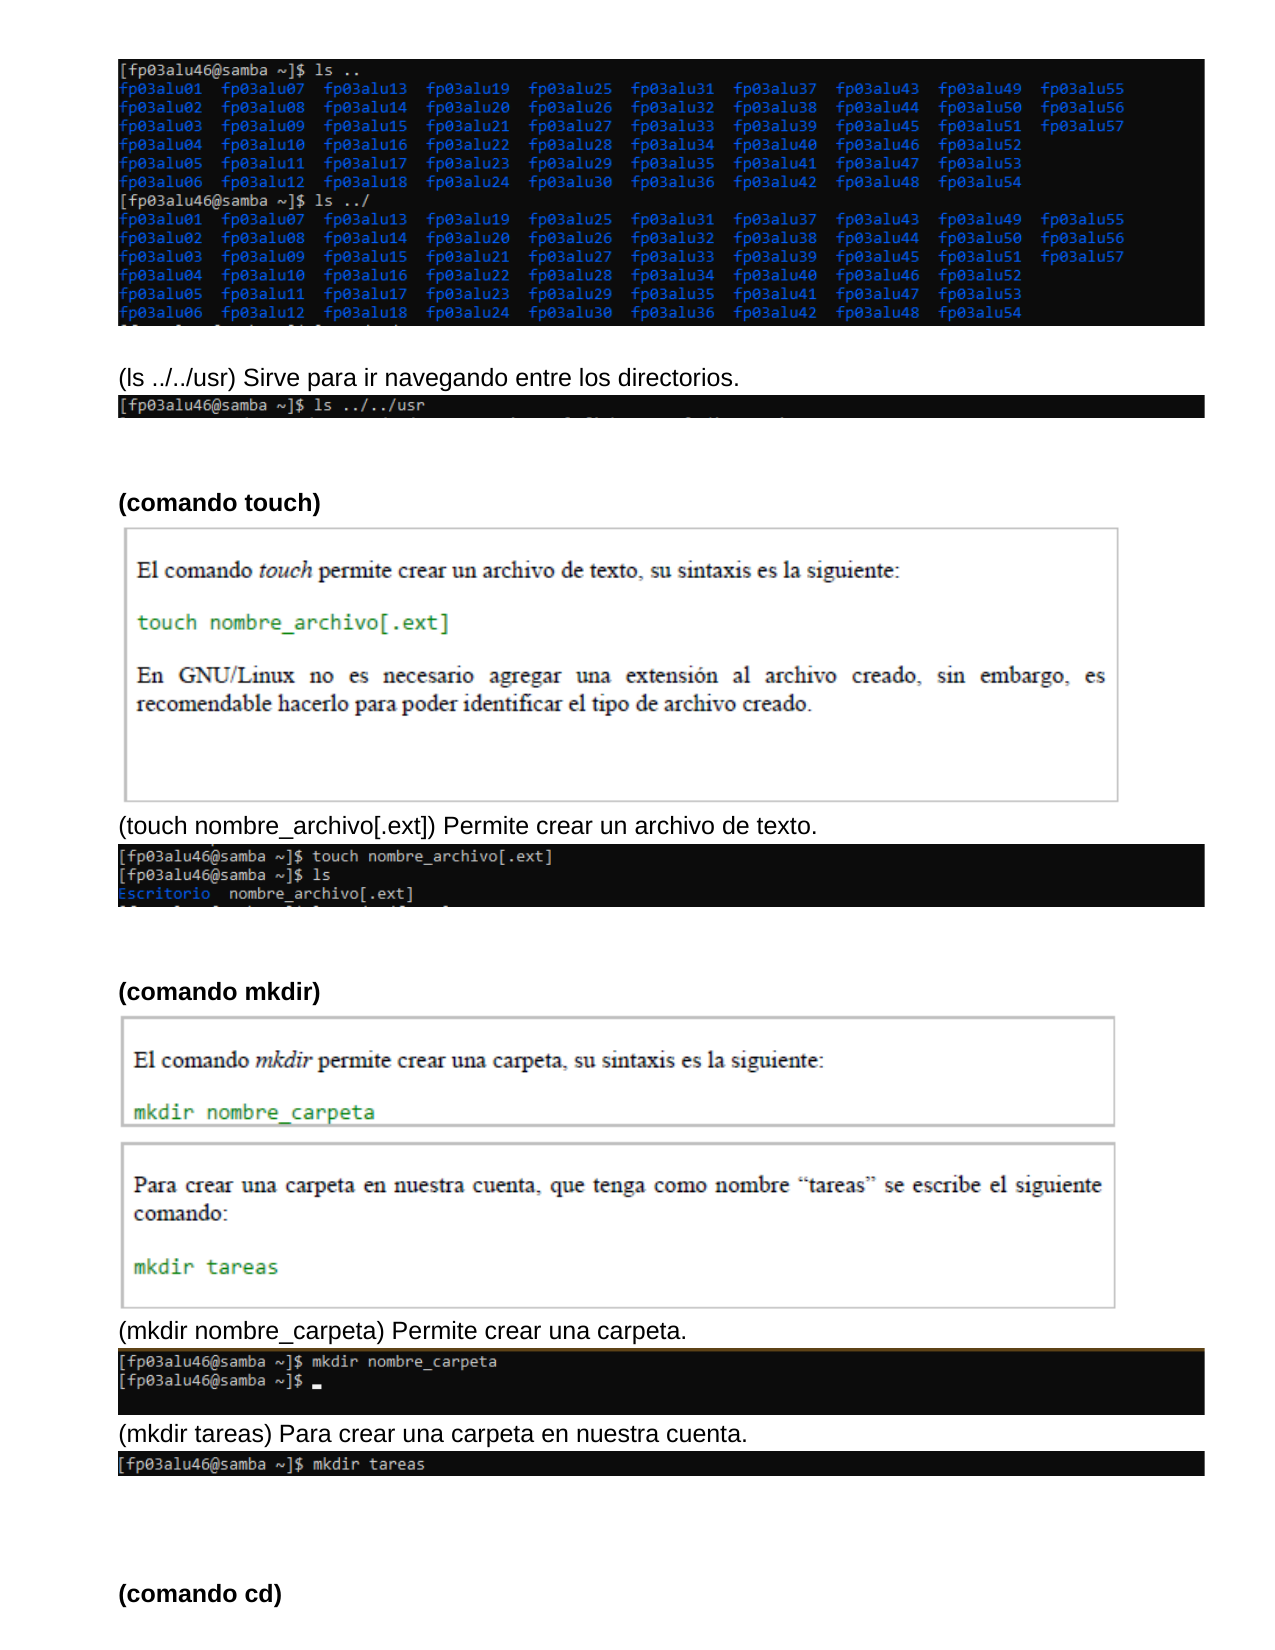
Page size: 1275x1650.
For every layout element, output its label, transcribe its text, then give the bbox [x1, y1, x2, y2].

text (touch nombre_archivo[.ext]) Permite crear un archivo de texto. [118, 811, 1205, 840]
text (comando cd) [118, 1578, 1205, 1607]
text (comando mkdir) [118, 977, 1205, 1006]
text (ls ../../usr) Sirve para ir navegando entre los directorios. [118, 363, 1205, 392]
text (comando touch) [118, 488, 1205, 517]
text (mkdir nombre_carpeta) Permite crear una carpeta. [118, 1316, 1205, 1344]
text (mkdir tareas) Para crear una carpeta en nuestra cuenta. [118, 1419, 1205, 1448]
